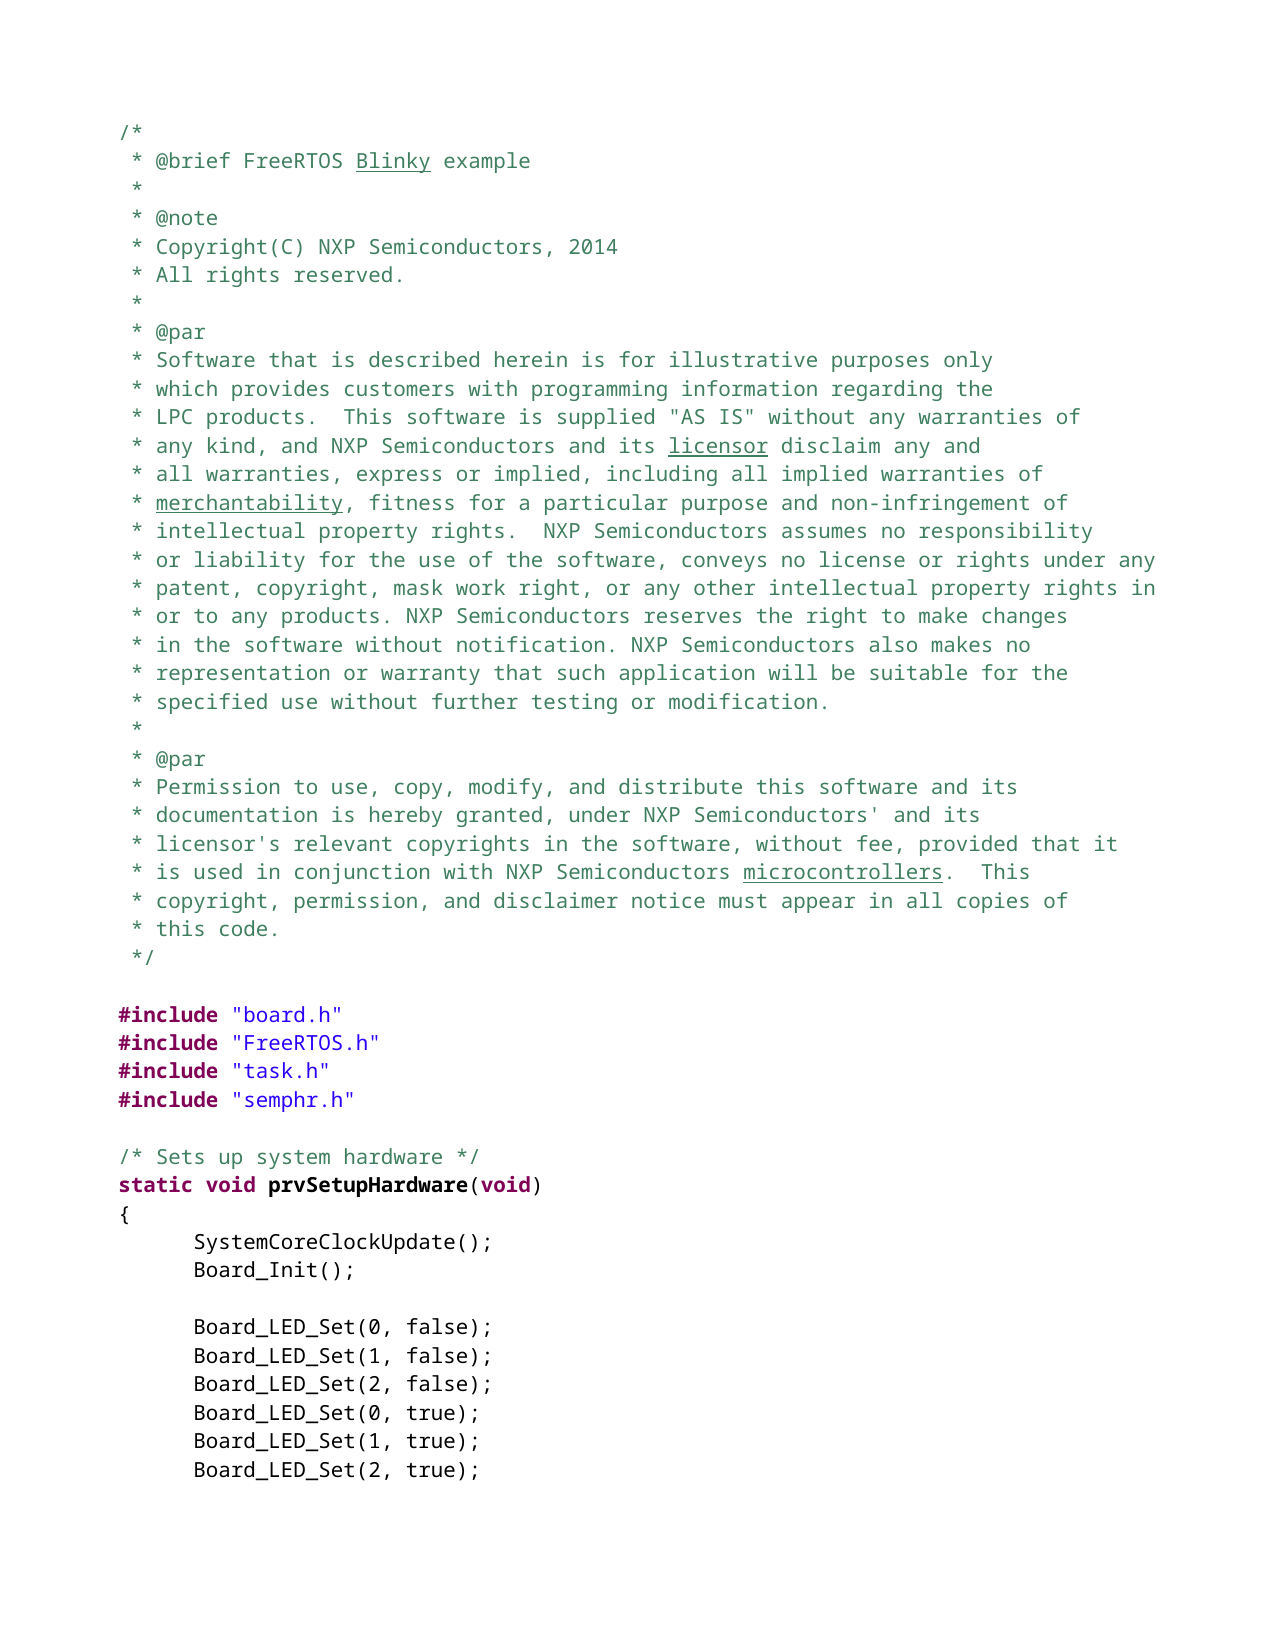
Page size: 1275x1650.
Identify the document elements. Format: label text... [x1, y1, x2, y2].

text * any kind, and NXP Semiconductors and its licensor disclaim any and [118, 431, 1157, 459]
text Board_LED_Set(1, true); [118, 1426, 1157, 1455]
text * LPC products. This software is supplied "AS IS" without any warranties of [118, 402, 1157, 431]
text #include "semphr.h" [118, 1085, 1157, 1113]
text * [118, 715, 1157, 744]
text Board_LED_Set(2, false); [118, 1369, 1157, 1398]
text * representation or warranty that such application will be suitable for the [118, 658, 1157, 687]
text * [118, 289, 1157, 317]
text * @par [118, 744, 1157, 772]
text #include "FreeRTOS.h" [118, 1028, 1157, 1057]
text * [118, 175, 1157, 203]
text #include "task.h" [118, 1057, 1157, 1085]
text static void prvSetupHardware(void) [118, 1170, 1157, 1199]
text Board_LED_Set(1, false); [118, 1341, 1157, 1369]
text * intellectual property rights. NXP Semiconductors assumes no responsibility [118, 516, 1157, 545]
text * this code. [118, 914, 1157, 943]
text * patent, copyright, mask work right, or any other intellectual property rights in [118, 573, 1157, 602]
text * in the software without notification. NXP Semiconductors also makes no [118, 630, 1157, 658]
text */ [118, 943, 1157, 971]
text * or liability for the use of the software, conveys no license or rights under any [118, 545, 1157, 573]
text { [118, 1199, 1157, 1227]
text Board_Init(); [118, 1256, 1157, 1284]
text * Software that is described herein is for illustrative purposes only [118, 346, 1157, 374]
text * specified use without further testing or modification. [118, 687, 1157, 715]
text /* Sets up system hardware */ [118, 1142, 1157, 1170]
text * merchantability, fitness for a particular purpose and non-infringement of [118, 488, 1157, 516]
text * licensor's relevant copyrights in the software, without fee, provided that it [118, 829, 1157, 857]
text * All rights reserved. [118, 260, 1157, 289]
text * @brief FreeRTOS Blinky example [118, 147, 1157, 175]
text /* [118, 118, 1157, 147]
text Board_LED_Set(0, true); [118, 1398, 1157, 1426]
text * or to any products. NXP Semiconductors reserves the right to make changes [118, 602, 1157, 630]
text * is used in conjunction with NXP Semiconductors microcontrollers. This [118, 857, 1157, 886]
text * copyright, permission, and disclaimer notice must appear in all copies of [118, 886, 1157, 914]
text * Permission to use, copy, modify, and distribute this software and its [118, 772, 1157, 801]
text * Copyright(C) NXP Semiconductors, 2014 [118, 232, 1157, 260]
text SystemCoreClockUpdate(); [118, 1227, 1157, 1256]
text Board_LED_Set(0, false); [118, 1312, 1157, 1341]
text Board_LED_Set(2, true); [118, 1455, 1157, 1483]
text * all warranties, express or implied, including all implied warranties of [118, 459, 1157, 488]
text * documentation is hereby granted, under NXP Semiconductors' and its [118, 801, 1157, 829]
text * @par [118, 317, 1157, 346]
text * @note [118, 203, 1157, 232]
text * which provides customers with programming information regarding the [118, 374, 1157, 402]
text #include "board.h" [118, 1000, 1157, 1028]
